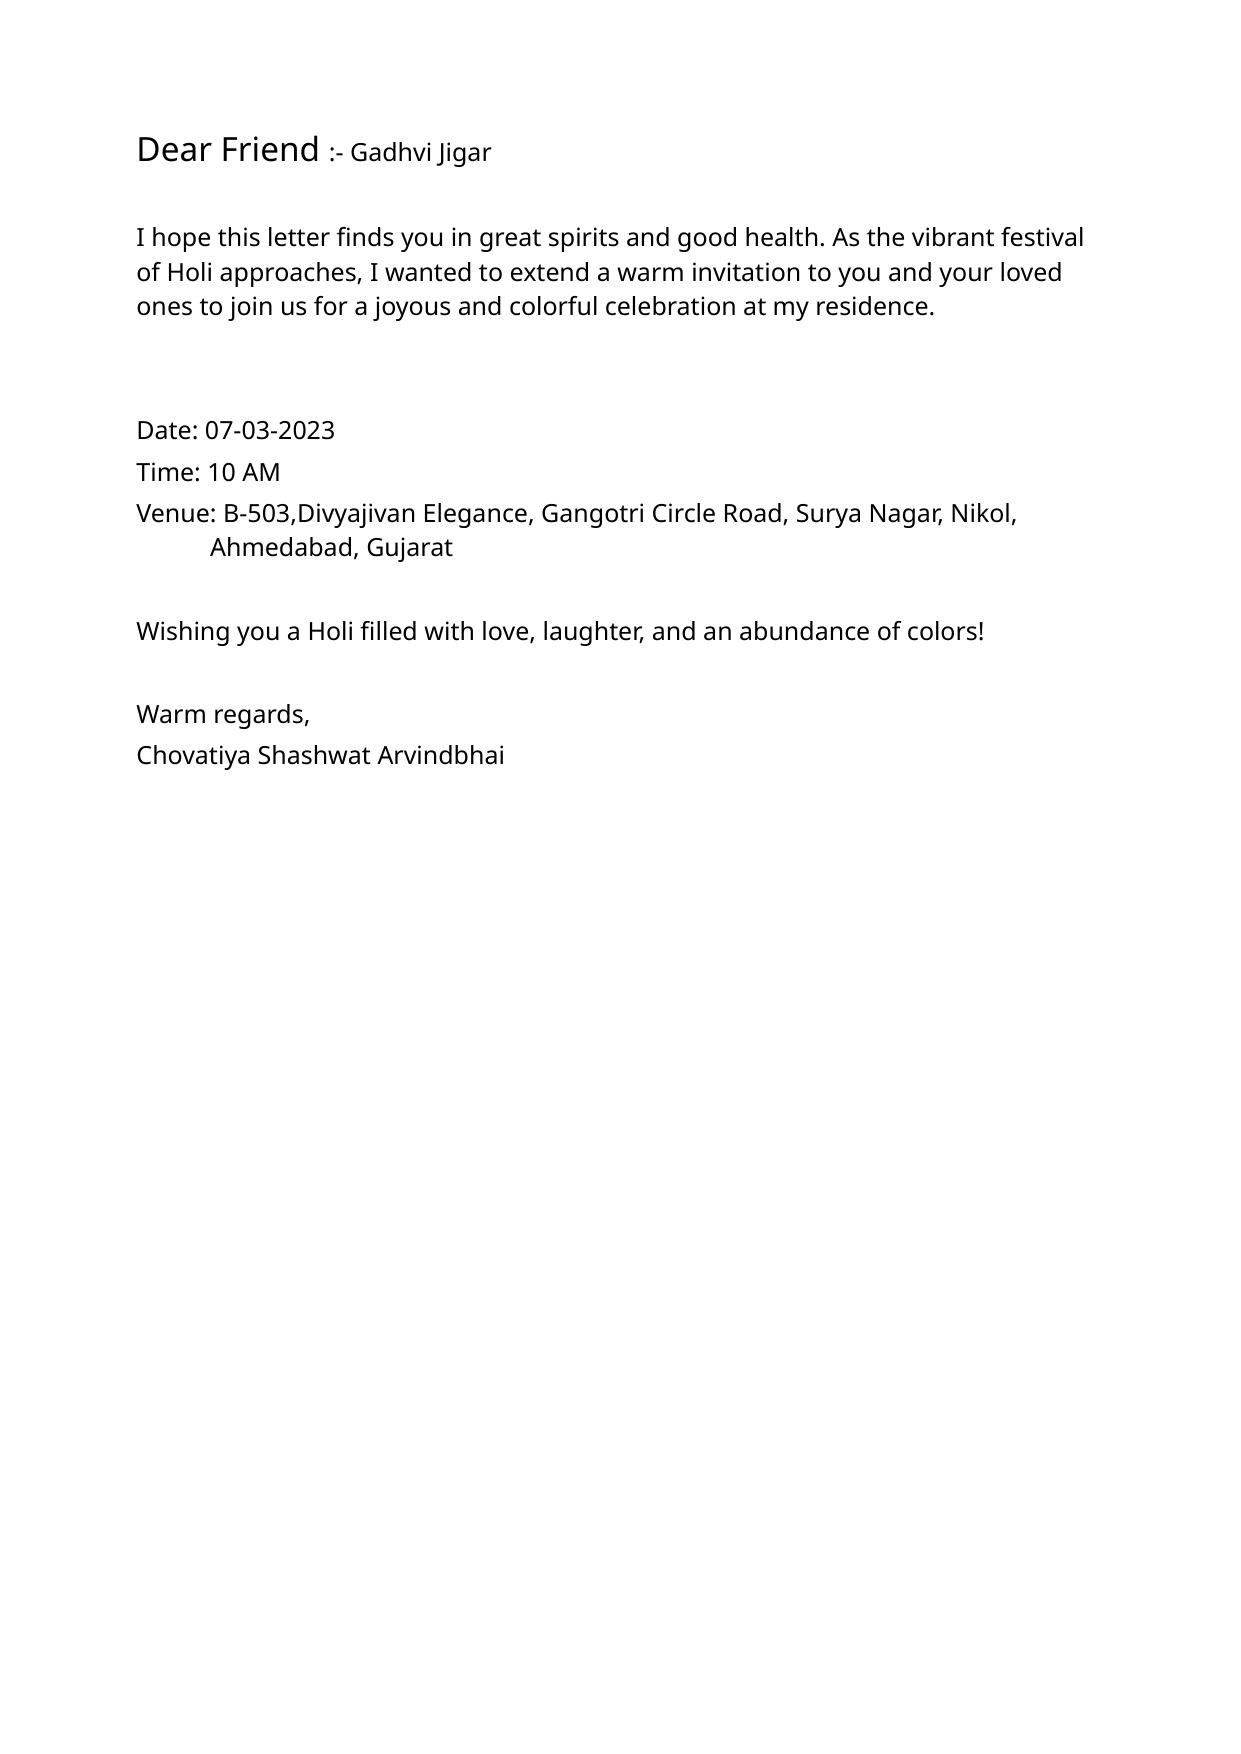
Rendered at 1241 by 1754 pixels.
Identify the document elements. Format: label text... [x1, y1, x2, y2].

text Chovatiya Shashwat Arvindbhai [136, 738, 1107, 772]
text I hope this letter finds you in great spirits and good health. As the vibrant festival of Holi approaches, I wanted to extend a warm invitation to you and your loved ones to join us for a joyous and colorful celebration at my residence. [136, 220, 1107, 322]
text Wishing you a Holi filled with love, laughter, and an abundance of colors! [136, 613, 1107, 647]
text Venue: B-503,Divyajivan Elegance, Gangotri Circle Road, Surya Nagar, Nikol, Ahmedabad, Gujarat [136, 496, 1107, 564]
text Date: 07-03-2023 [136, 413, 1107, 447]
text Dear Friend :- Gadhvi Jigar [136, 126, 1107, 171]
text Warm regards, [136, 696, 1107, 730]
text Time: 10 AM [136, 454, 1107, 488]
